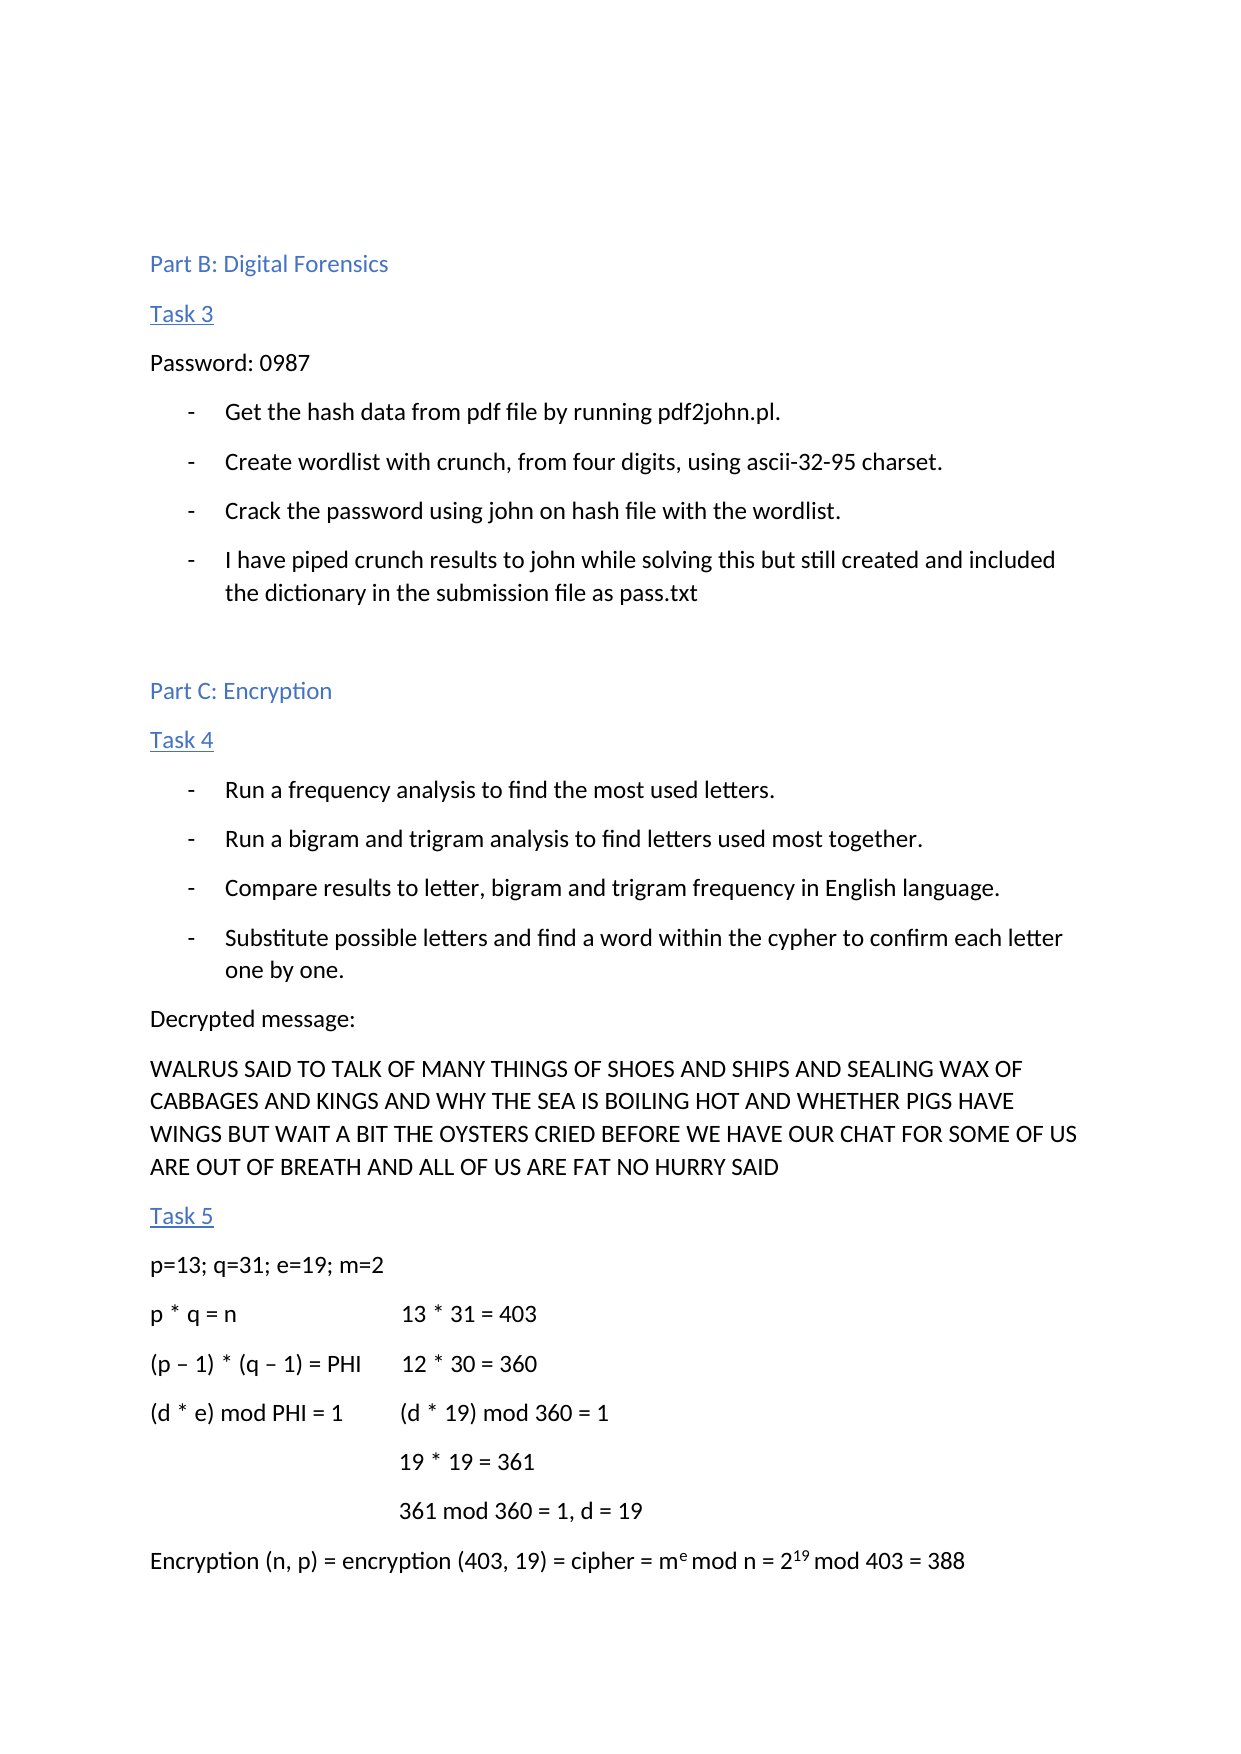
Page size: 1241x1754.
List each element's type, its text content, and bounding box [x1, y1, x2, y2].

text WALRUS SAID TO TALK OF MANY THINGS OF SHOES AND SHIPS AND SEALING WAX OF CABBAGES AND KINGS AND WHY THE SEA IS BOILING HOT AND WHETHER PIGS HAVE WINGS BUT WAIT A BIT THE OYSTERS CRIED BEFORE WE HAVE OUR CHAT FOR SOME OF US ARE OUT OF BREATH AND ALL OF US ARE FAT NO HURRY SAID [150, 1053, 1090, 1181]
text Task 3 [150, 298, 1090, 328]
text 361 mod 360 = 1, d = 19 [150, 1496, 1090, 1526]
text (d * e) mod PHI = 1 (d * 19) mod 360 = 1 [150, 1397, 1090, 1427]
text Password: 0987 [150, 347, 1090, 378]
text Part C: Encryption [150, 675, 1090, 706]
text 19 * 19 = 361 [150, 1446, 1090, 1477]
list Create wordlist with crunch, from four digits, using ascii-32-95 charset. [187, 446, 1090, 476]
list Run a frequency analysis to find the most used letters. [187, 774, 1090, 804]
list Crack the password using john on hash file with the wordlist. [187, 495, 1090, 525]
list Compare results to letter, bigram and trigram frequency in English language. [187, 872, 1090, 903]
list Run a bigram and trigram analysis to find letters used most together. [187, 823, 1090, 854]
text p * q = n 13 * 31 = 403 [150, 1298, 1090, 1329]
list Substitute possible letters and find a word within the cypher to confirm each letter one by one. [187, 922, 1090, 985]
text (p – 1) * (q – 1) = PHI 12 * 30 = 360 [150, 1348, 1090, 1378]
text p=13; q=31; e=19; m=2 [150, 1249, 1090, 1280]
list Get the hash data from pdf file by running pdf2john.pl. [187, 396, 1090, 427]
text Part B: Digital Forensics [150, 248, 1090, 279]
text Encryption (n, p) = encryption (403, 19) = cipher = me mod n = 219 mod 403 = 388 [150, 1545, 1090, 1575]
text Decrypted message: [150, 1003, 1090, 1034]
text Task 4 [150, 724, 1090, 755]
list I have piped crunch results to john while solving this but still created and included the dictionary in the submission file as pass.txt [187, 544, 1090, 607]
text Task 5 [150, 1200, 1090, 1230]
